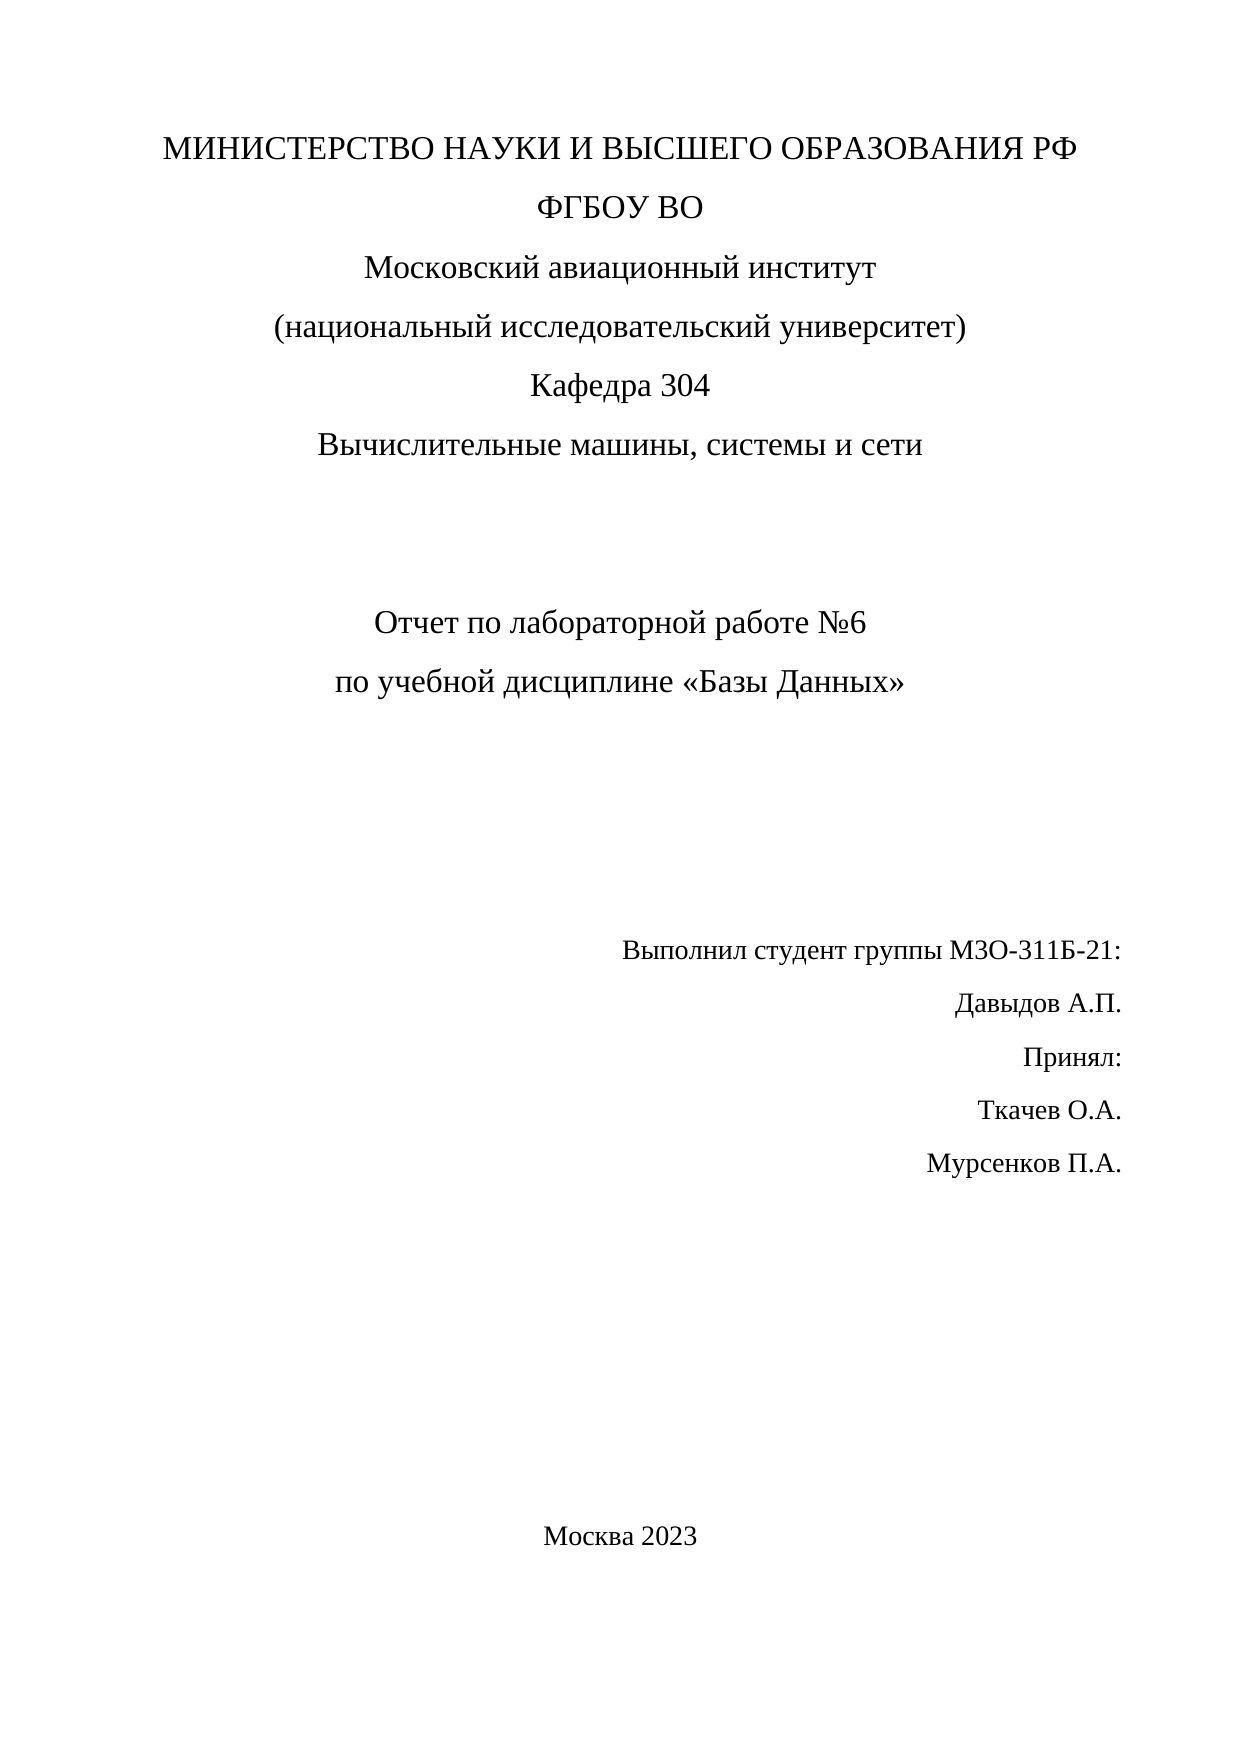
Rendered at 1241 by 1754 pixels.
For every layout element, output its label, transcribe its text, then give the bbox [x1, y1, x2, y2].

text Кафедра 304 [118, 365, 1122, 403]
text Москва 2023 [118, 1519, 1122, 1551]
text МИНИСТЕРСТВО НАУКИ И ВЫСШЕГО ОБРАЗОВАНИЯ РФ [118, 128, 1122, 167]
text ФГБОУ ВО [118, 188, 1122, 226]
text (национальный исследовательский университет) [118, 306, 1122, 344]
text Мурсенков П.А. [118, 1146, 1122, 1178]
text по учебной дисциплине «Базы Данных» [118, 661, 1122, 699]
text Принял: [118, 1039, 1122, 1072]
text Выполнил студент группы М3О-311Б-21: [487, 933, 1122, 966]
text Ткачев О.А. [118, 1093, 1122, 1125]
text Давыдов А.П. [487, 986, 1122, 1019]
text Отчет по лабораторной работе №6 [118, 602, 1122, 640]
text Вычислительные машины, системы и сети [118, 424, 1122, 463]
text Московский авиационный институт [118, 247, 1122, 285]
